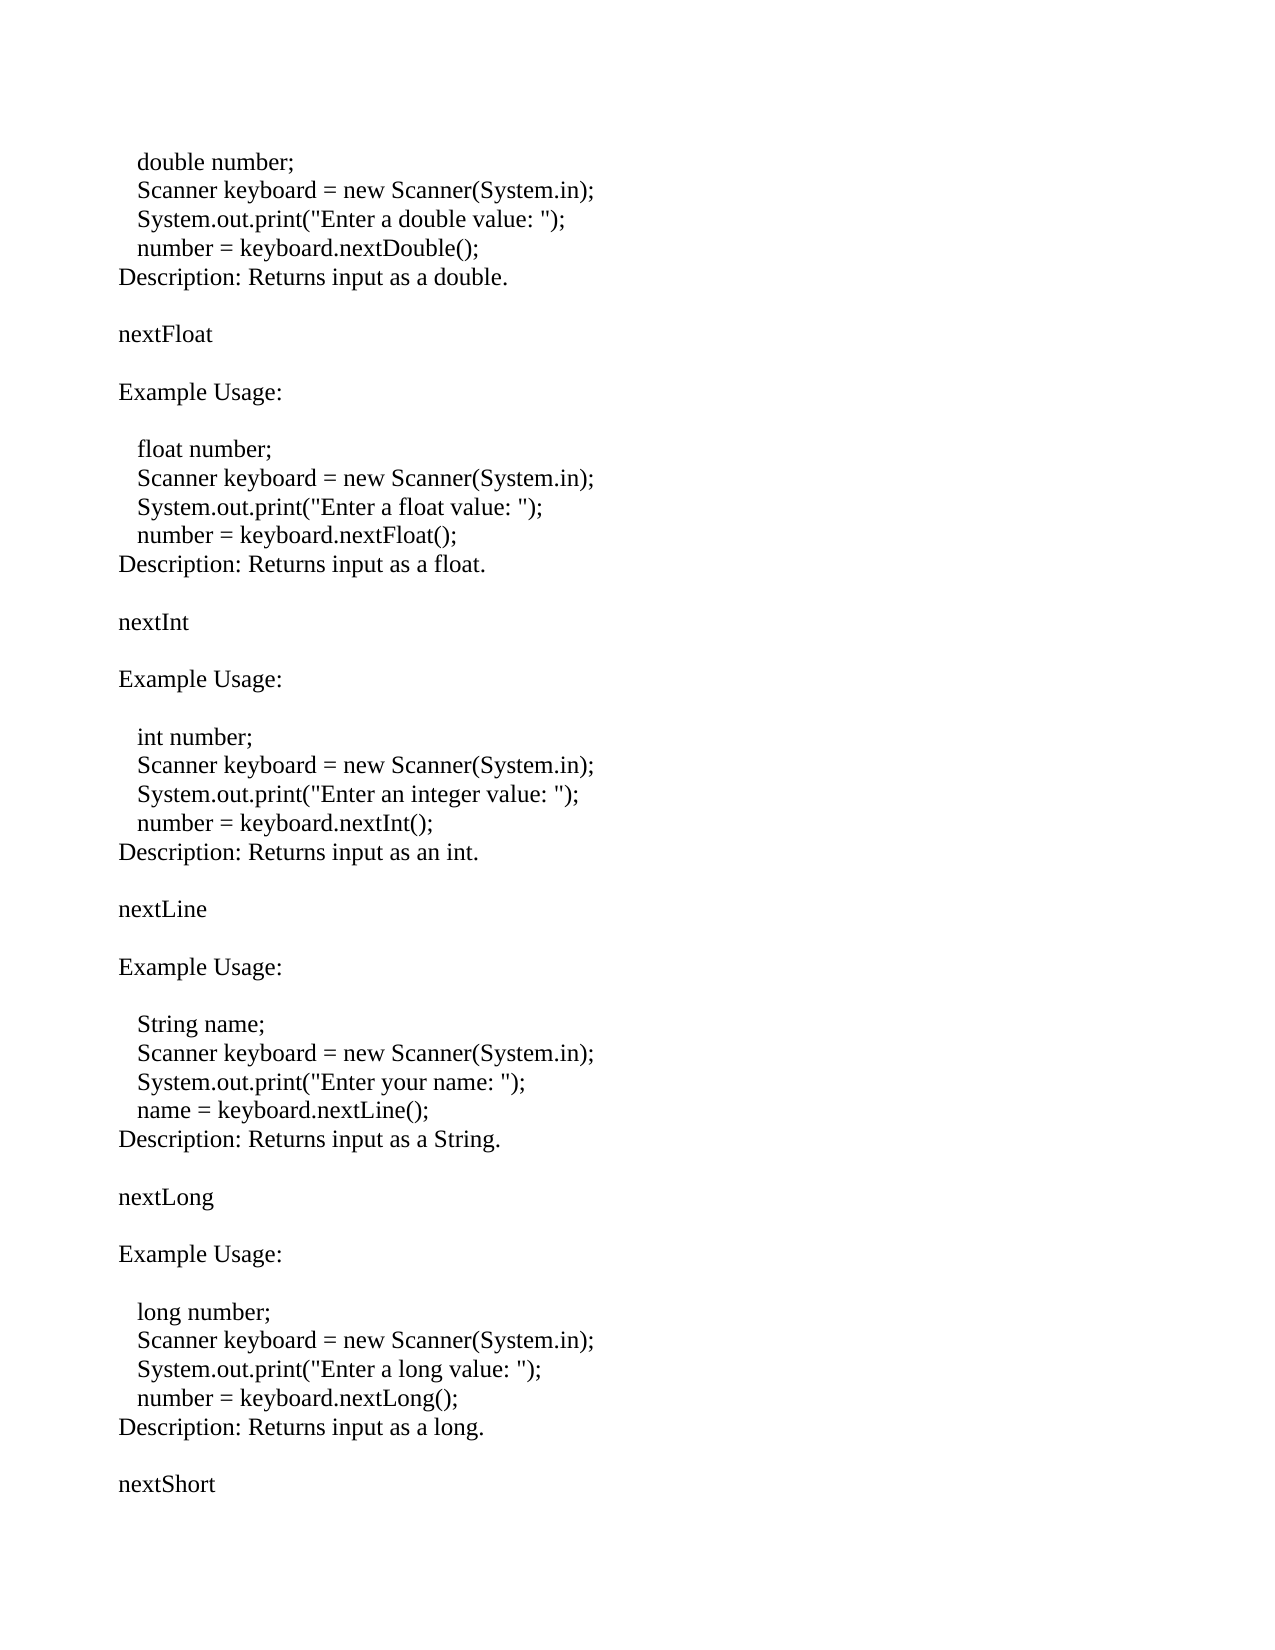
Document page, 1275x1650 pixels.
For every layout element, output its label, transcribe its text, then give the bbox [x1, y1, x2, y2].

text nextFloat [118, 319, 1157, 348]
text System.out.print("Enter an integer value: "); [118, 779, 1157, 808]
text Scanner keyboard = new Scanner(System.in); [118, 751, 1157, 779]
text Example Usage: [118, 664, 1157, 693]
text String name; [118, 1009, 1157, 1038]
text number = keyboard.nextDouble(); [118, 233, 1157, 262]
text Description: Returns input as a double. [118, 262, 1157, 291]
text Scanner keyboard = new Scanner(System.in); [118, 176, 1157, 204]
text Description: Returns input as a float. [118, 549, 1157, 578]
text number = keyboard.nextFloat(); [118, 521, 1157, 549]
text Example Usage: [118, 1239, 1157, 1268]
text nextInt [118, 607, 1157, 636]
text System.out.print("Enter a long value: "); [118, 1354, 1157, 1383]
text Scanner keyboard = new Scanner(System.in); [118, 463, 1157, 492]
text Example Usage: [118, 377, 1157, 406]
text int number; [118, 722, 1157, 751]
text nextLong [118, 1182, 1157, 1211]
text name = keyboard.nextLine(); [118, 1096, 1157, 1124]
text Description: Returns input as a String. [118, 1124, 1157, 1153]
text Description: Returns input as an int. [118, 837, 1157, 866]
text Scanner keyboard = new Scanner(System.in); [118, 1326, 1157, 1354]
text number = keyboard.nextLong(); [118, 1383, 1157, 1412]
text Example Usage: [118, 952, 1157, 981]
text nextLine [118, 894, 1157, 923]
text Scanner keyboard = new Scanner(System.in); [118, 1038, 1157, 1067]
text long number; [118, 1297, 1157, 1326]
text number = keyboard.nextInt(); [118, 808, 1157, 837]
text nextShort [118, 1469, 1157, 1498]
text System.out.print("Enter a float value: "); [118, 492, 1157, 521]
text System.out.print("Enter your name: "); [118, 1067, 1157, 1096]
text System.out.print("Enter a double value: "); [118, 204, 1157, 233]
text float number; [118, 434, 1157, 463]
text double number; [118, 147, 1157, 176]
text Description: Returns input as a long. [118, 1412, 1157, 1441]
